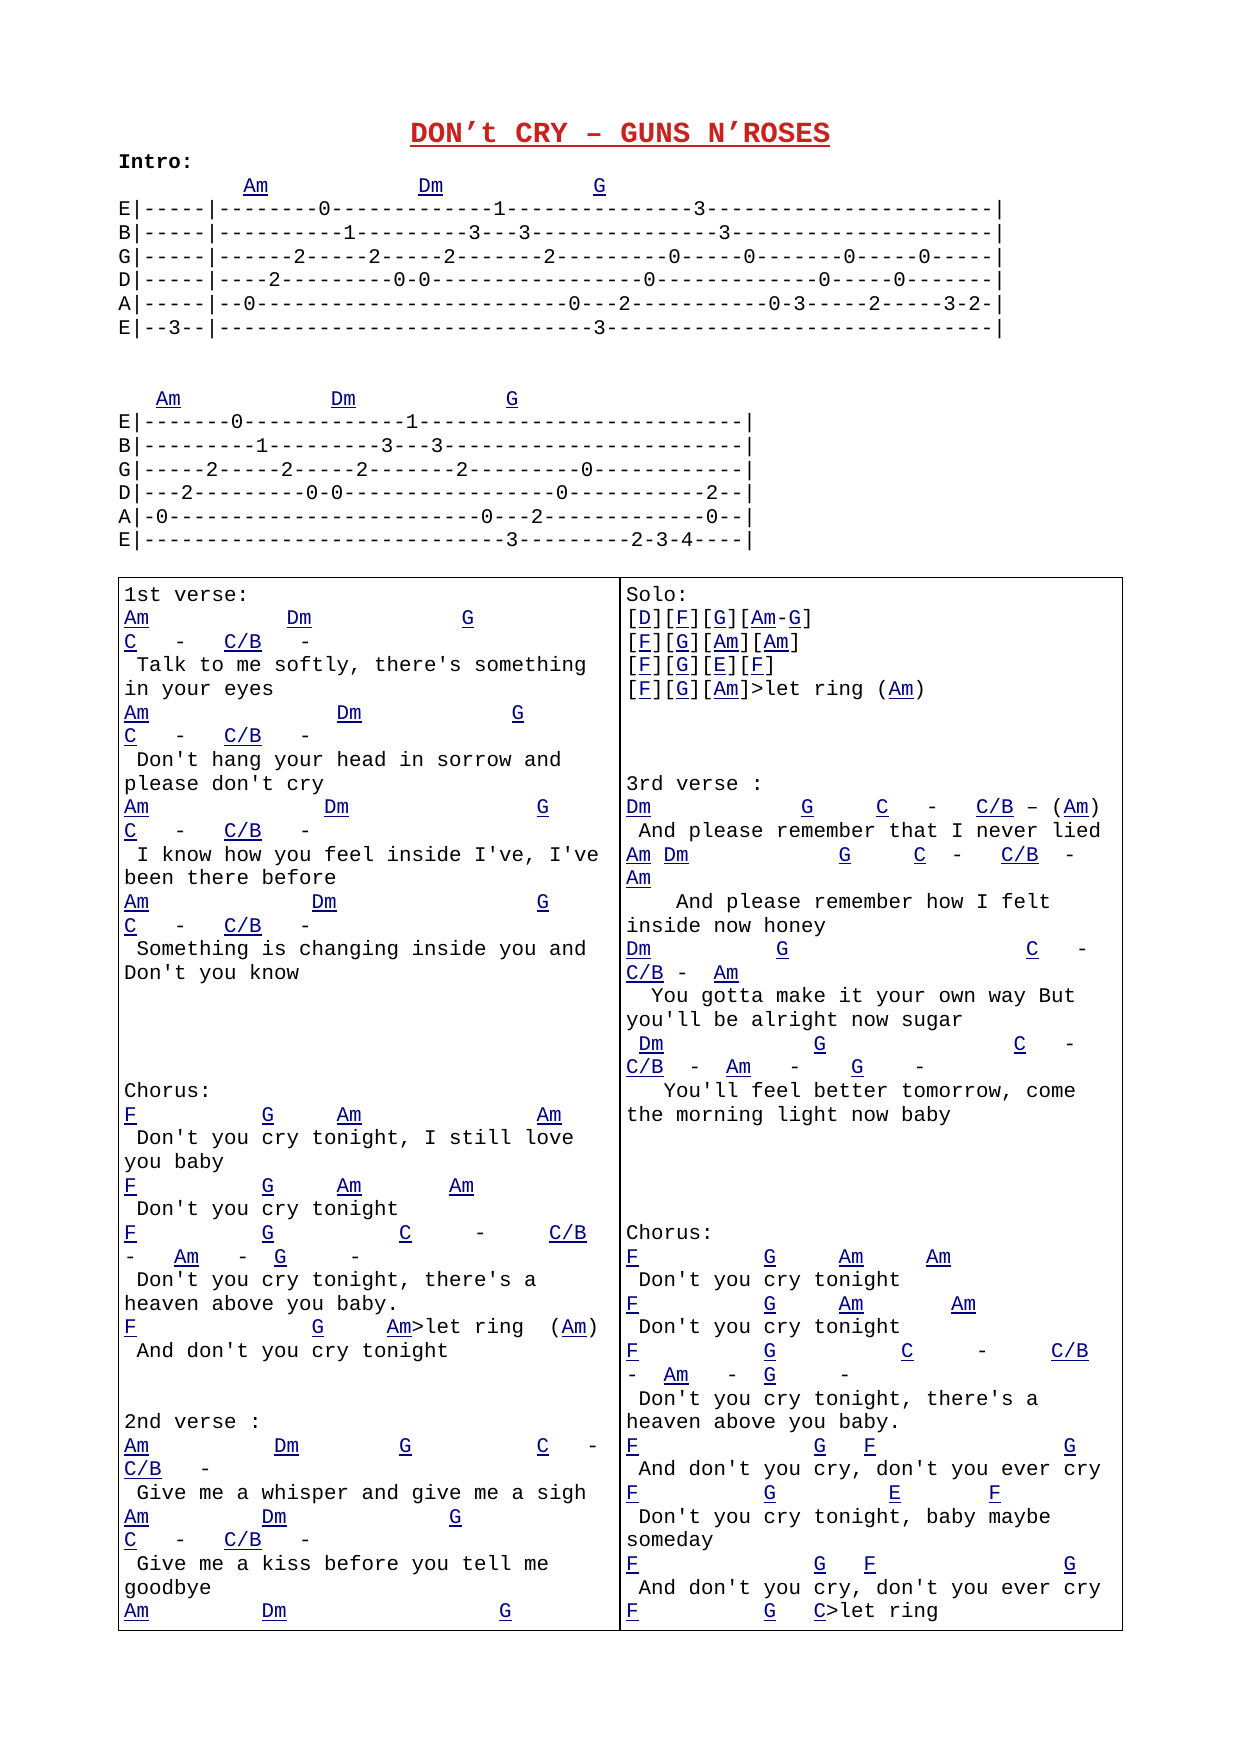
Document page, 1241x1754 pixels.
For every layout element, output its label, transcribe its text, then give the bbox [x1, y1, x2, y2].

text B|-----|----------1---------3---3---------------3---------------------| [118, 222, 1122, 246]
text Am Dm G [118, 175, 1122, 198]
table_header 1st verse: Am Dm G C - C/B - Talk to me softly, there's something in your eyes Am Dm G C - C/B - Don't hang your head in sorrow and please don't cry Am Dm G C - C/B - I know how you feel inside I've, I've been there before Am Dm G C - C/B - Something is changing inside you and Don't you know Chorus: F G Am Am Don't you cry tonight, I still love you baby F G Am Am Don't you cry tonight F G C - C/B - Am - G - Don't you cry tonight, there's a heaven above you baby. F G Am>let ring (Am) And don't you cry tonight 2nd verse : Am Dm G C - C/B - Give me a whisper and give me a sigh Am Dm G C - C/B - Give me a kiss before you tell me goodbye Am Dm G [119, 578, 619, 1630]
text B|---------1---------3---3------------------------| [118, 435, 1122, 458]
text A|-0-------------------------0---2-------------0--| [118, 506, 1122, 529]
text E|--3--|------------------------------3-------------------------------| [118, 317, 1122, 340]
text D|-----|----2---------0-0-----------------0-------------0-----0-------| [118, 269, 1122, 293]
text A|-----|--0-------------------------0---2-----------0-3-----2-----3-2-| [118, 293, 1122, 317]
text E|-----|--------0-------------1---------------3-----------------------| [118, 198, 1122, 222]
text D|---2---------0-0-----------------0-----------2--| [118, 482, 1122, 506]
table_header Solo: [D][F][G][Am-G] [F][G][Am][Am] [F][G][E][F] [F][G][Am]>let ring (Am) 3rd verse : Dm G C - C/B – (Am) And please remember that I never lied Am Dm G C - C/B - Am And please remember how I felt inside now honey Dm G C - C/B - Am You gotta make it your own way But you'll be alright now sugar Dm G C - C/B - Am - G - You'll feel better tomorrow, come the morning light now baby Chorus: F G Am Am Don't you cry tonight F G Am Am Don't you cry tonight F G C - C/B - Am - G - Don't you cry tonight, there's a heaven above you baby. F G F G And don't you cry, don't you ever cry F G E F Don't you cry tonight, baby maybe someday F G F G And don't you cry, don't you ever cry F G C>let ring [621, 578, 1122, 1630]
text E|-------0-------------1--------------------------| [118, 411, 1122, 435]
text Intro: [118, 151, 1122, 175]
text Am Dm G [118, 388, 1122, 411]
text G|-----|------2-----2-----2-------2---------0-----0-------0-----0-----| [118, 246, 1122, 269]
text E|-----------------------------3---------2-3-4----| [118, 529, 1122, 553]
text G|-----2-----2-----2-------2---------0------------| [118, 458, 1122, 482]
text DON’t CRY – GUNS N’ROSES [118, 118, 1122, 151]
